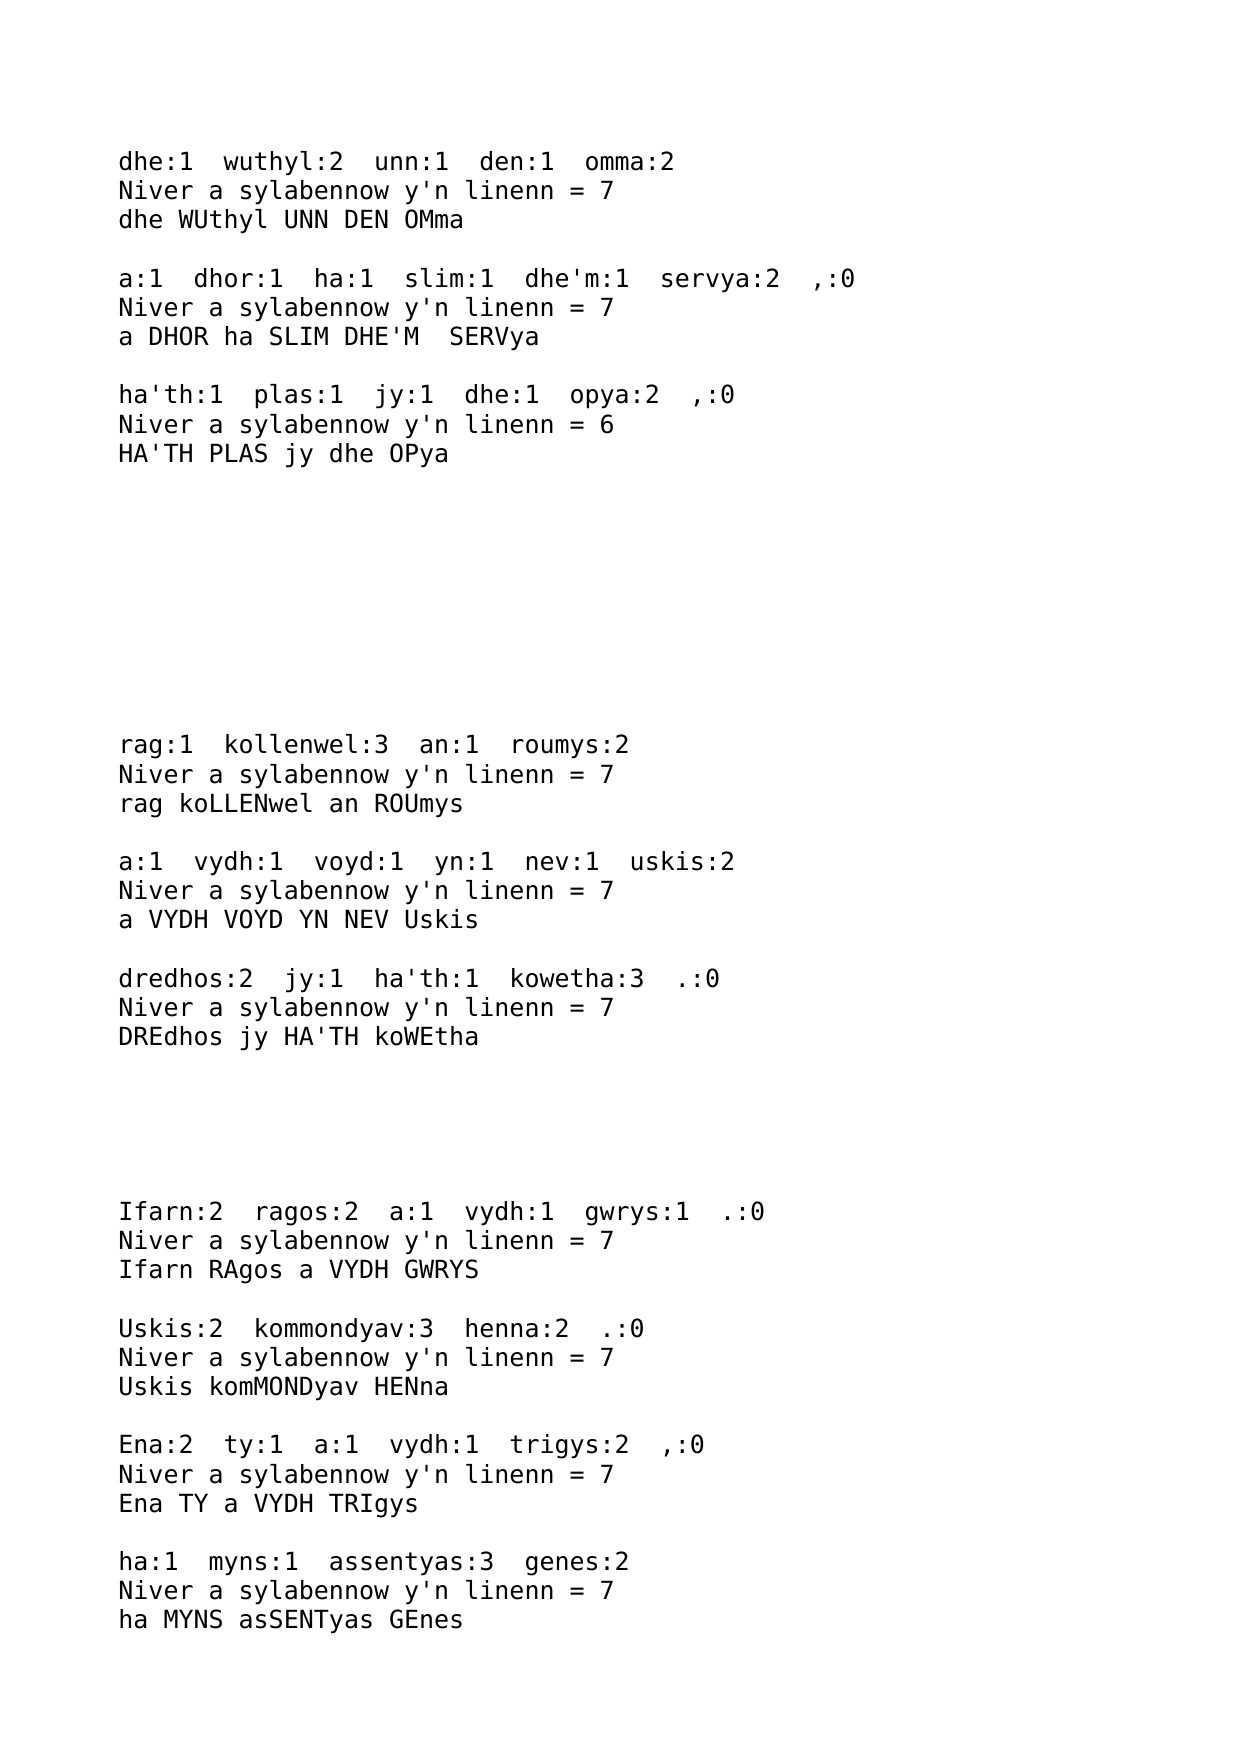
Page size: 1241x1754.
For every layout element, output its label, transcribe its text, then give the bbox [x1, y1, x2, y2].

text Niver a sylabennow y'n linenn = 7 [118, 876, 1122, 906]
text HA'TH PLAS jy dhe OPya [118, 439, 1122, 468]
text DREdhos jy HA'TH koWEtha [118, 1022, 1122, 1051]
text Ifarn:2 ragos:2 a:1 vydh:1 gwrys:1 .:0 [118, 1197, 1122, 1226]
text Niver a sylabennow y'n linenn = 7 [118, 176, 1122, 206]
text Uskis:2 kommondyav:3 henna:2 .:0 [118, 1314, 1122, 1343]
text dhe:1 wuthyl:2 unn:1 den:1 omma:2 [118, 147, 1122, 176]
text Niver a sylabennow y'n linenn = 7 [118, 1226, 1122, 1256]
text ha:1 myns:1 assentyas:3 genes:2 [118, 1547, 1122, 1576]
text dhe WUthyl UNN DEN OMma [118, 206, 1122, 235]
text a VYDH VOYD YN NEV Uskis [118, 906, 1122, 935]
text Ena:2 ty:1 a:1 vydh:1 trigys:2 ,:0 [118, 1431, 1122, 1460]
text rag koLLENwel an ROUmys [118, 789, 1122, 818]
text Niver a sylabennow y'n linenn = 7 [118, 1576, 1122, 1606]
text Uskis komMONDyav HENna [118, 1372, 1122, 1401]
text ha MYNS asSENTyas GEnes [118, 1606, 1122, 1635]
text Niver a sylabennow y'n linenn = 7 [118, 1460, 1122, 1489]
text rag:1 kollenwel:3 an:1 roumys:2 [118, 731, 1122, 760]
text Ifarn RAgos a VYDH GWRYS [118, 1256, 1122, 1285]
text ha'th:1 plas:1 jy:1 dhe:1 opya:2 ,:0 [118, 381, 1122, 410]
text Niver a sylabennow y'n linenn = 7 [118, 293, 1122, 322]
text dredhos:2 jy:1 ha'th:1 kowetha:3 .:0 [118, 964, 1122, 993]
text Ena TY a VYDH TRIgys [118, 1489, 1122, 1518]
text Niver a sylabennow y'n linenn = 7 [118, 1343, 1122, 1372]
text Niver a sylabennow y'n linenn = 7 [118, 993, 1122, 1022]
text a:1 dhor:1 ha:1 slim:1 dhe'm:1 servya:2 ,:0 [118, 264, 1122, 293]
text a:1 vydh:1 voyd:1 yn:1 nev:1 uskis:2 [118, 847, 1122, 876]
text Niver a sylabennow y'n linenn = 7 [118, 760, 1122, 789]
text a DHOR ha SLIM DHE'M SERVya [118, 322, 1122, 351]
text Niver a sylabennow y'n linenn = 6 [118, 410, 1122, 439]
